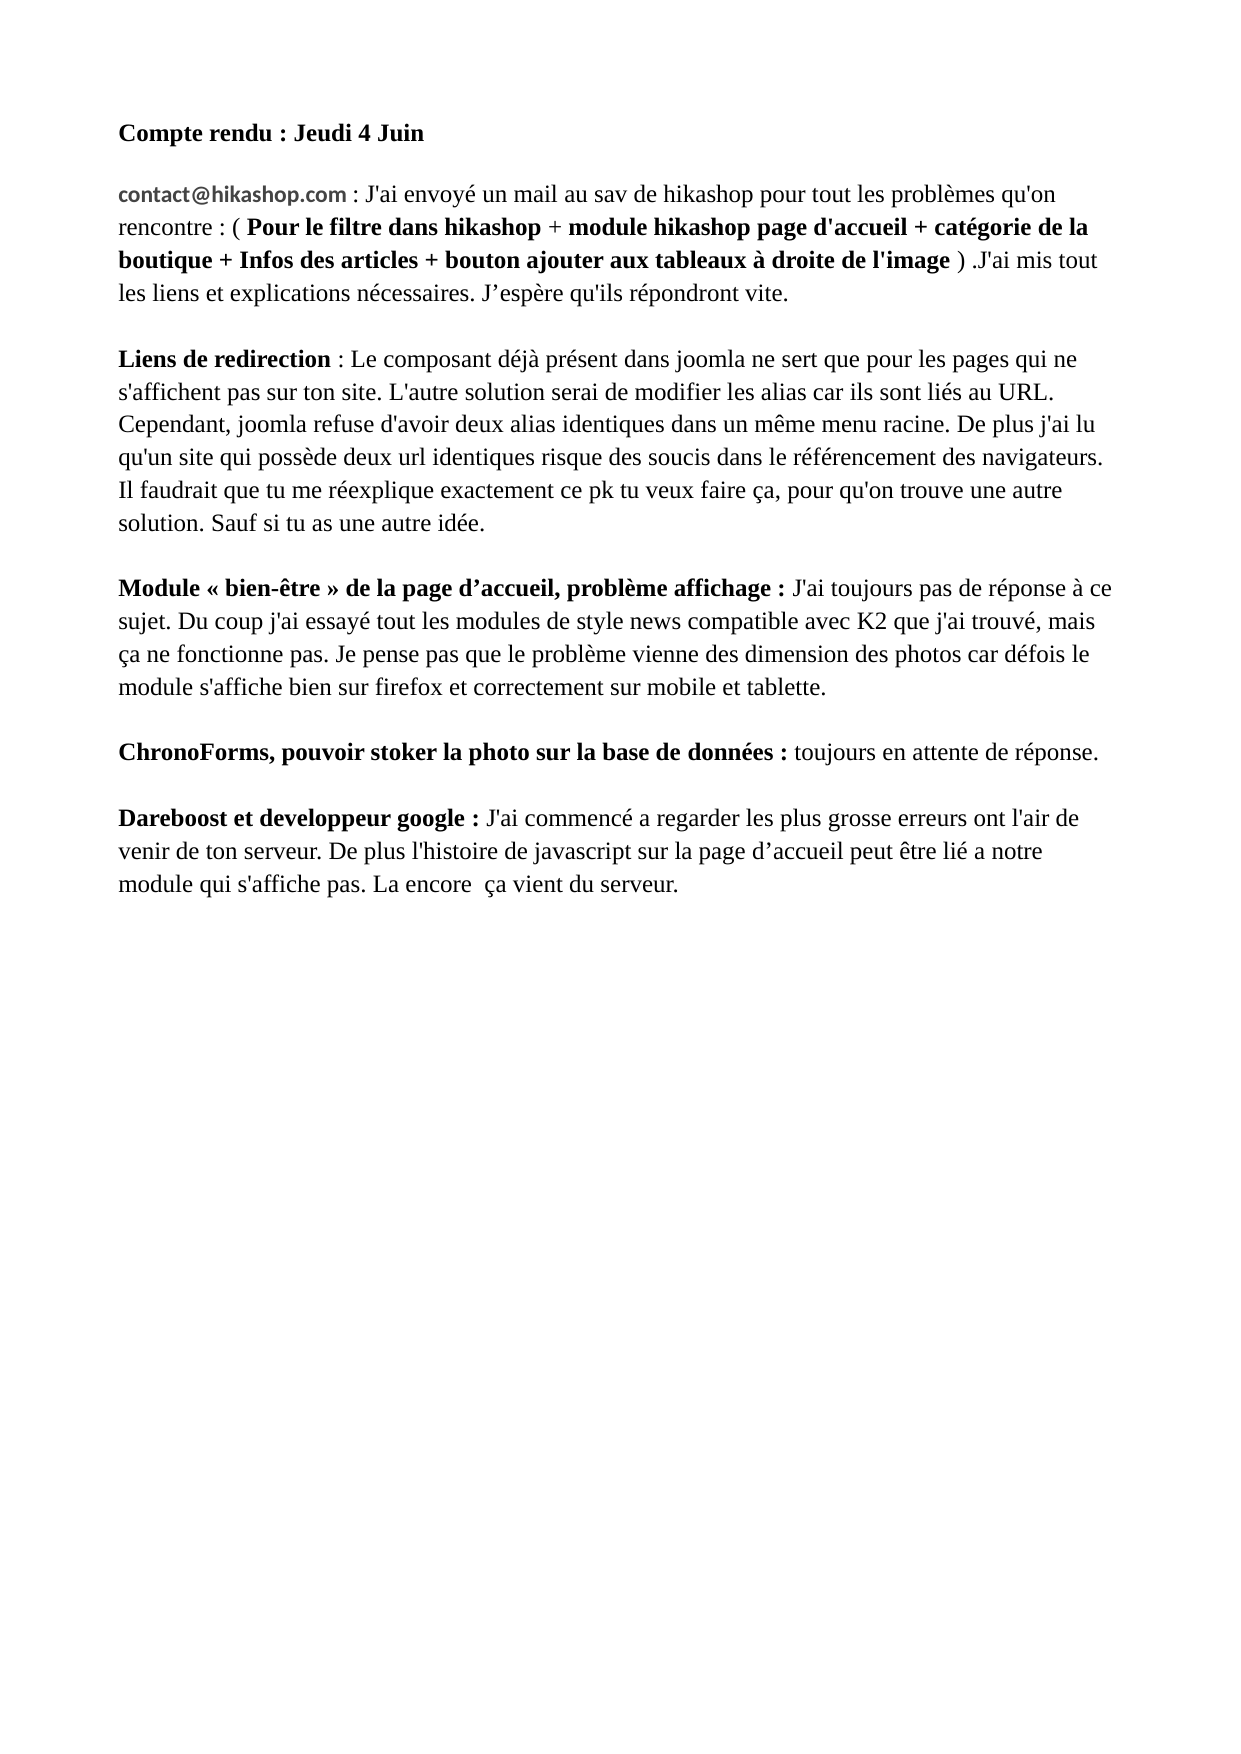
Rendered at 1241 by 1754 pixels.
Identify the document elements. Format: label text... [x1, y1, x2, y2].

text contact@hikashop.com : J'ai envoyé un mail au sav de hikashop pour tout les problèmes qu'on rencontre : ( Pour le filtre dans hikashop + module hikashop page d'accueil + catégorie de la boutique + Infos des articles + bouton ajouter aux tableaux à droite de l'image ) .J'ai mis tout les liens et explications nécessaires. J’espère qu'ils répondront vite. [118, 176, 1122, 307]
text Liens de redirection : Le composant déjà présent dans joomla ne sert que pour les pages qui ne s'affichent pas sur ton site. L'autre solution serai de modifier les alias car ils sont liés au URL. Cependant, joomla refuse d'avoir deux alias identiques dans un même menu racine. De plus j'ai lu qu'un site qui possède deux url identiques risque des soucis dans le référencement des navigateurs. Il faudrait que tu me réexplique exactement ce pk tu veux faire ça, pour qu'on trouve une autre solution. Sauf si tu as une autre idée. [118, 340, 1122, 537]
text Module « bien-être » de la page d’accueil, problème affichage : J'ai toujours pas de réponse à ce sujet. Du coup j'ai essayé tout les modules de style news compatible avec K2 que j'ai trouvé, mais ça ne fonctionne pas. Je pense pas que le problème vienne des dimension des photos car défois le module s'affiche bien sur firefox et correctement sur mobile et tablette. [118, 569, 1122, 701]
text Compte rendu : Jeudi 4 Juin [118, 118, 1122, 147]
text ChronoForms, pouvoir stoker la photo sur la base de données : toujours en attente de réponse. [118, 733, 1122, 766]
text Dareboost et developpeur google : J'ai commencé a regarder les plus grosse erreurs ont l'air de venir de ton serveur. De plus l'histoire de javascript sur la page d’accueil peut être lié a notre module qui s'affiche pas. La encore ça vient du serveur. [118, 799, 1122, 897]
